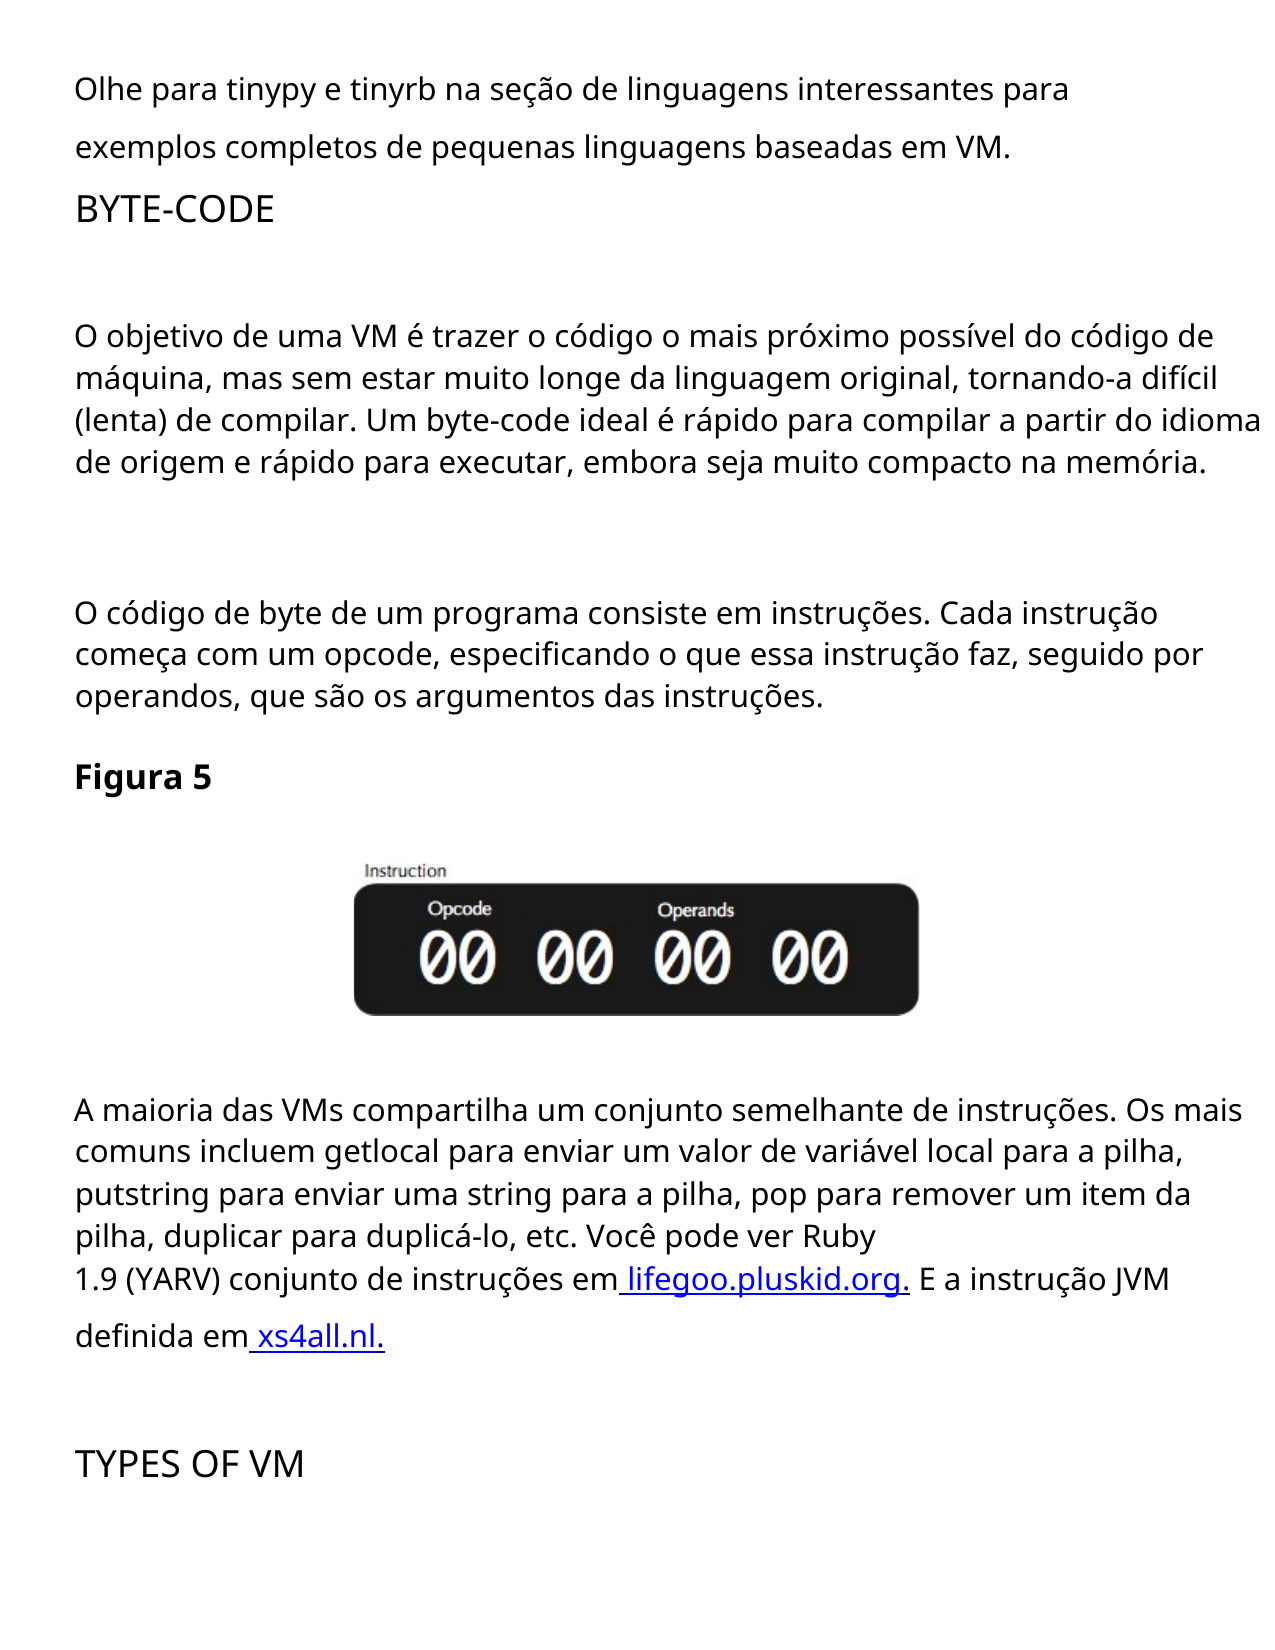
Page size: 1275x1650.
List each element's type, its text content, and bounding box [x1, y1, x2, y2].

subtitle BYTE-CODE [74, 183, 1274, 234]
text A maioria das VMs compartilha um conjunto semelhante de instruções. Os mais comuns incluem getlocal para enviar um valor de variável local para a pilha, putstring para enviar uma string para a pilha, pop para remover um item da pilha, duplicar para duplicá-lo, etc. Você pode ver Ruby [73, 1088, 1274, 1256]
text O objetivo de uma VM é trazer o código o mais próximo possível do código de máquina, mas sem estar muito longe da linguagem original, tornando-a difícil (lenta) de compilar. Um byte-code ideal é rápido para compilar a partir do idioma de origem e rápido para executar, embora seja muito compacto na memória. [73, 314, 1274, 483]
text 1.9 (YARV) conjunto de instruções em lifegoo.pluskid.org. E a instrução JVM definida em xs4all.nl. [73, 1257, 1191, 1357]
text Olhe para tinypy e tinyrb na seção de linguagens interessantes para exemplos completos de pequenas linguagens baseadas em VM. [73, 67, 1191, 167]
text O código de byte de um programa consiste em instruções. Cada instrução começa com um opcode, especificando o que essa instrução faz, seguido por operandos, que são os argumentos das instruções. [73, 591, 1274, 717]
text Figura 5 [73, 753, 1223, 799]
subtitle TYPES OF VM [74, 1437, 1274, 1488]
